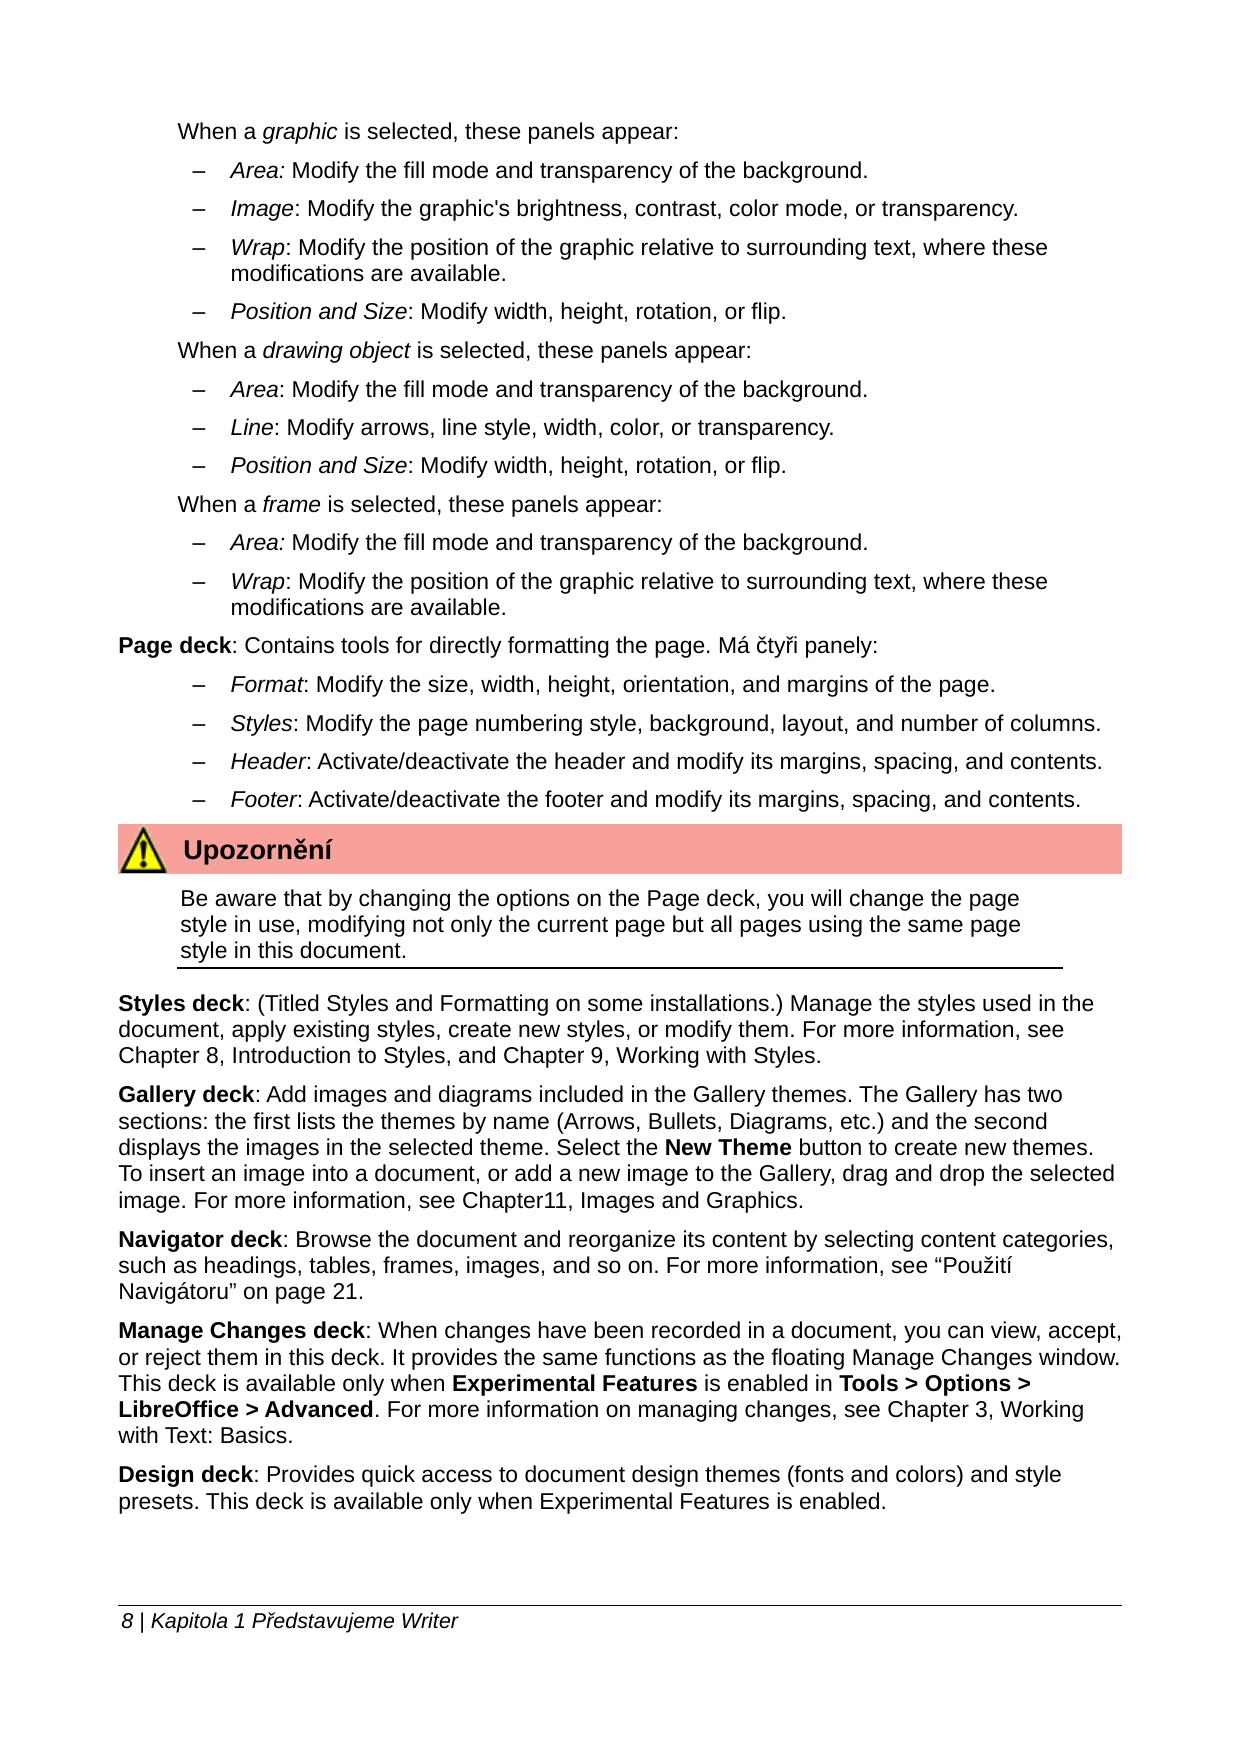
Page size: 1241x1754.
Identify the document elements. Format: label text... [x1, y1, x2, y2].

list Position and Size: Modify width, height, rotation, or flip. [192, 452, 1122, 478]
list Position and Size: Modify width, height, rotation, or flip. [192, 298, 1122, 325]
text When a frame is selected, these panels appear: [177, 491, 1122, 517]
list Footer: Activate/deactivate the footer and modify its margins, spacing, and contents. [192, 786, 1122, 813]
list Line: Modify arrows, line style, width, color, or transparency. [192, 414, 1122, 440]
list Wrap: Modify the position of the graphic relative to surrounding text, where these modifications are available. [192, 234, 1122, 286]
list Styles: Modify the page numbering style, background, layout, and number of columns. [192, 709, 1122, 736]
list Wrap: Modify the position of the graphic relative to surrounding text, where these modifications are available. [192, 568, 1122, 620]
text Navigator deck: Browse the document and reorganize its content by selecting content categories, such as headings, tables, frames, images, and so on. For more information, see “Using the Navigator” on page 21. [118, 1226, 1122, 1304]
text Page deck: Contains tools for directly formatting the page. Má čtyři panely: [118, 632, 1122, 659]
list Area: Modify the fill mode and transparency of the background. [192, 157, 1122, 183]
text Styles deck: (Titled Styles and Formatting on some installations.) Manage the styles used in the document, apply existing styles, create new styles, or modify them. For more information, see Chapter 8, Introduction to Styles, and Chapter 9, Working with Styles. [118, 990, 1122, 1069]
text Manage Changes deck: When changes have been recorded in a document, you can view, accept, or reject them in this deck. It provides the same functions as the floating Manage Changes window. This deck is available only when Experimental Features is enabled in Tools > Options > LibreOffice > Advanced. For more information on managing changes, see Chapter 3, Working with Text: Basics. [118, 1317, 1122, 1449]
text Be aware that by changing the options on the Page deck, you will change the page style in use, modifying not only the current page but all pages using the same page style in this document. [177, 881, 1063, 967]
list Image: Modify the graphic's brightness, contrast, color mode, or transparency. [192, 195, 1122, 222]
subtitle Upozornění [118, 824, 1122, 874]
text Design deck: Provides quick access to document design themes (fonts and colors) and style presets. This deck is available only when Experimental Features is enabled. [118, 1461, 1122, 1514]
picture [119, 825, 167, 873]
list Format: Modify the size, width, height, orientation, and margins of the page. [192, 671, 1122, 698]
list Area: Modify the fill mode and transparency of the background. [192, 529, 1122, 556]
text When a graphic is selected, these panels appear: [177, 118, 1122, 144]
list Header: Activate/deactivate the header and modify its margins, spacing, and contents. [192, 748, 1122, 774]
text When a drawing object is selected, these panels appear: [177, 337, 1122, 363]
text Gallery deck: Add images and diagrams included in the Gallery themes. The Gallery has two sections: the first lists the themes by name (Arrows, Bullets, Diagrams, etc.) and the second displays the images in the selected theme. Select the New Theme button to create new themes. To insert an image into a document, or add a new image to the Gallery, drag and drop the selected image. For more information, see Chapter11, Images and Graphics. [118, 1081, 1122, 1213]
list Area: Modify the fill mode and transparency of the background. [192, 376, 1122, 402]
